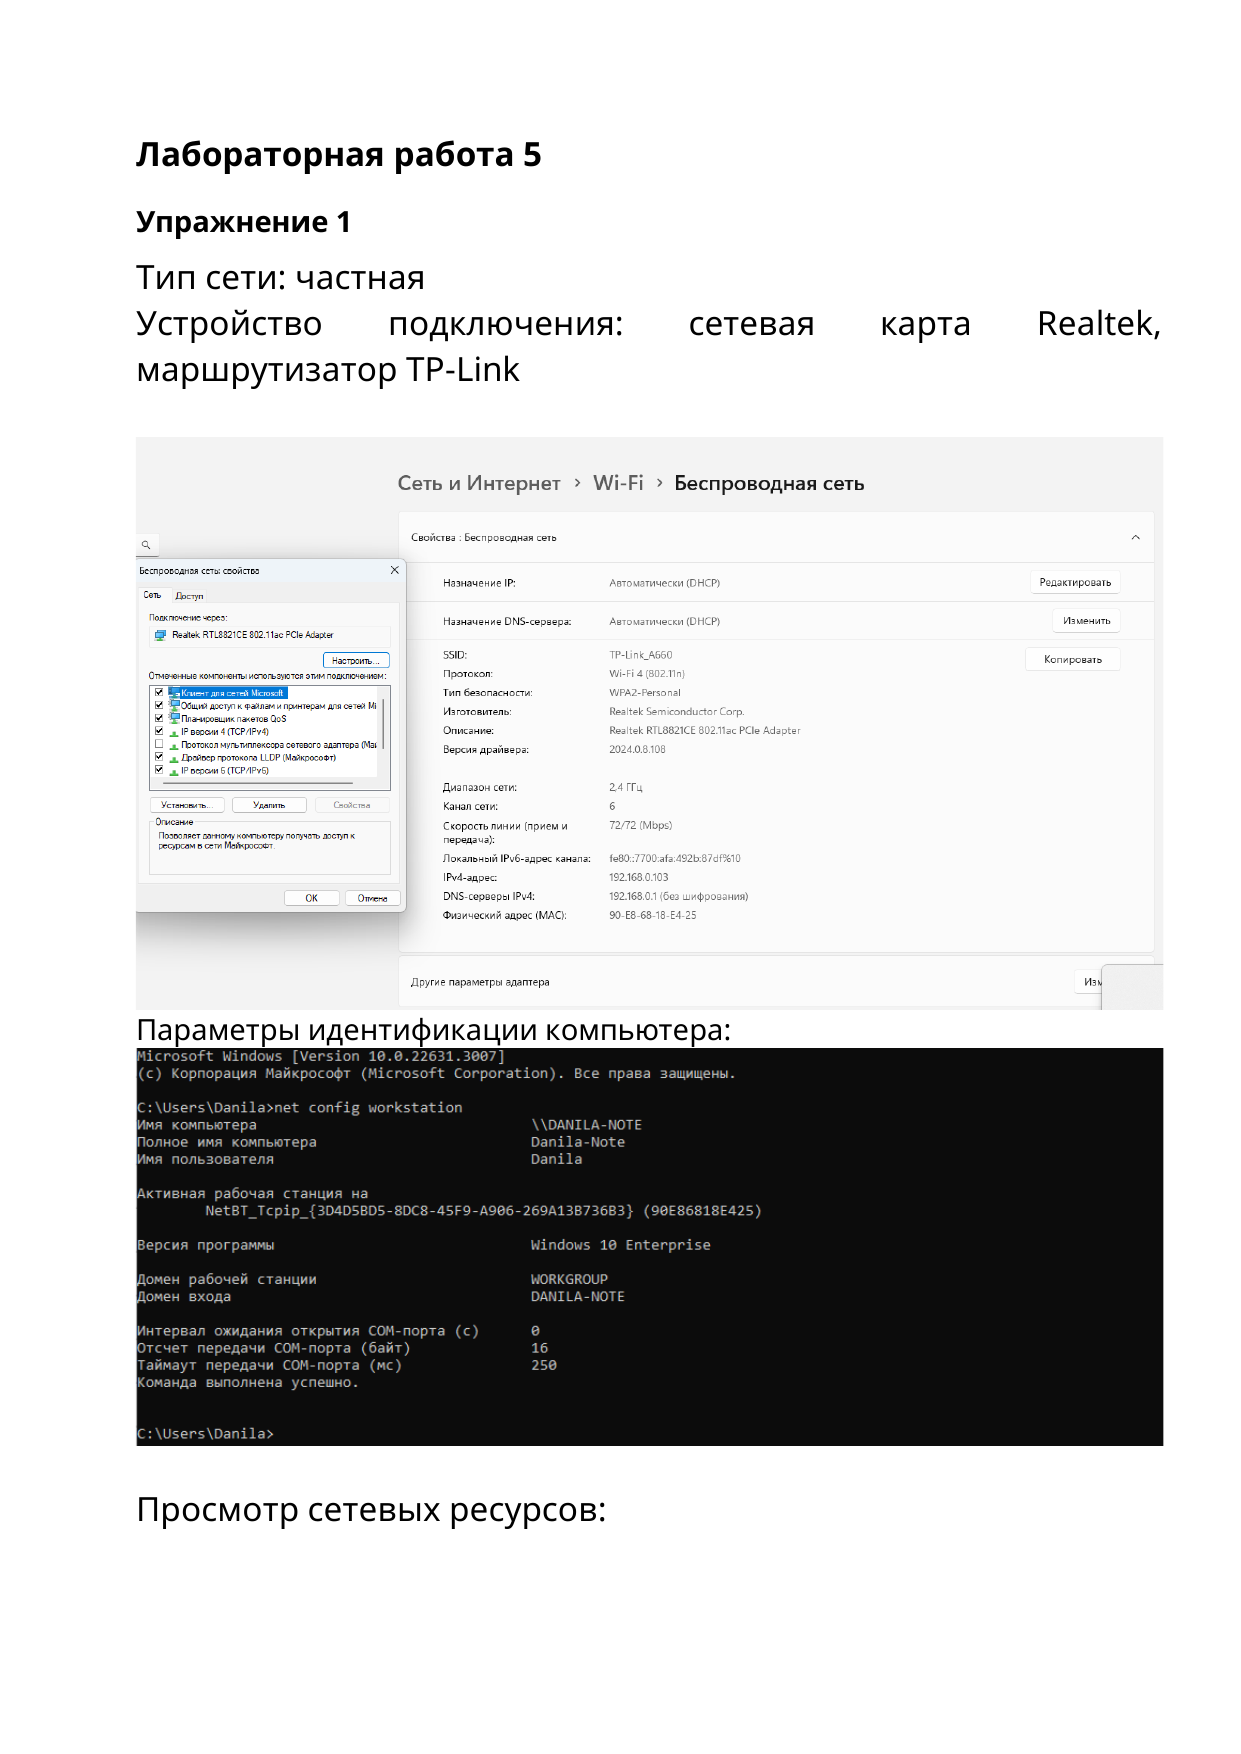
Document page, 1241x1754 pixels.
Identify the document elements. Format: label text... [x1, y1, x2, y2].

text Устройство подключения: сетевая карта Realtek, маршрутизатор TP-Link [136, 300, 1163, 392]
text Просмотр сетевых ресурсов: [136, 1485, 1163, 1531]
subtitle Упражнение 1 [136, 202, 1163, 241]
text Параметры идентификации компьютера: [136, 1010, 1163, 1048]
subtitle Лабораторная работа 5 [136, 131, 1163, 177]
text Тип сети: частная [136, 254, 1163, 300]
